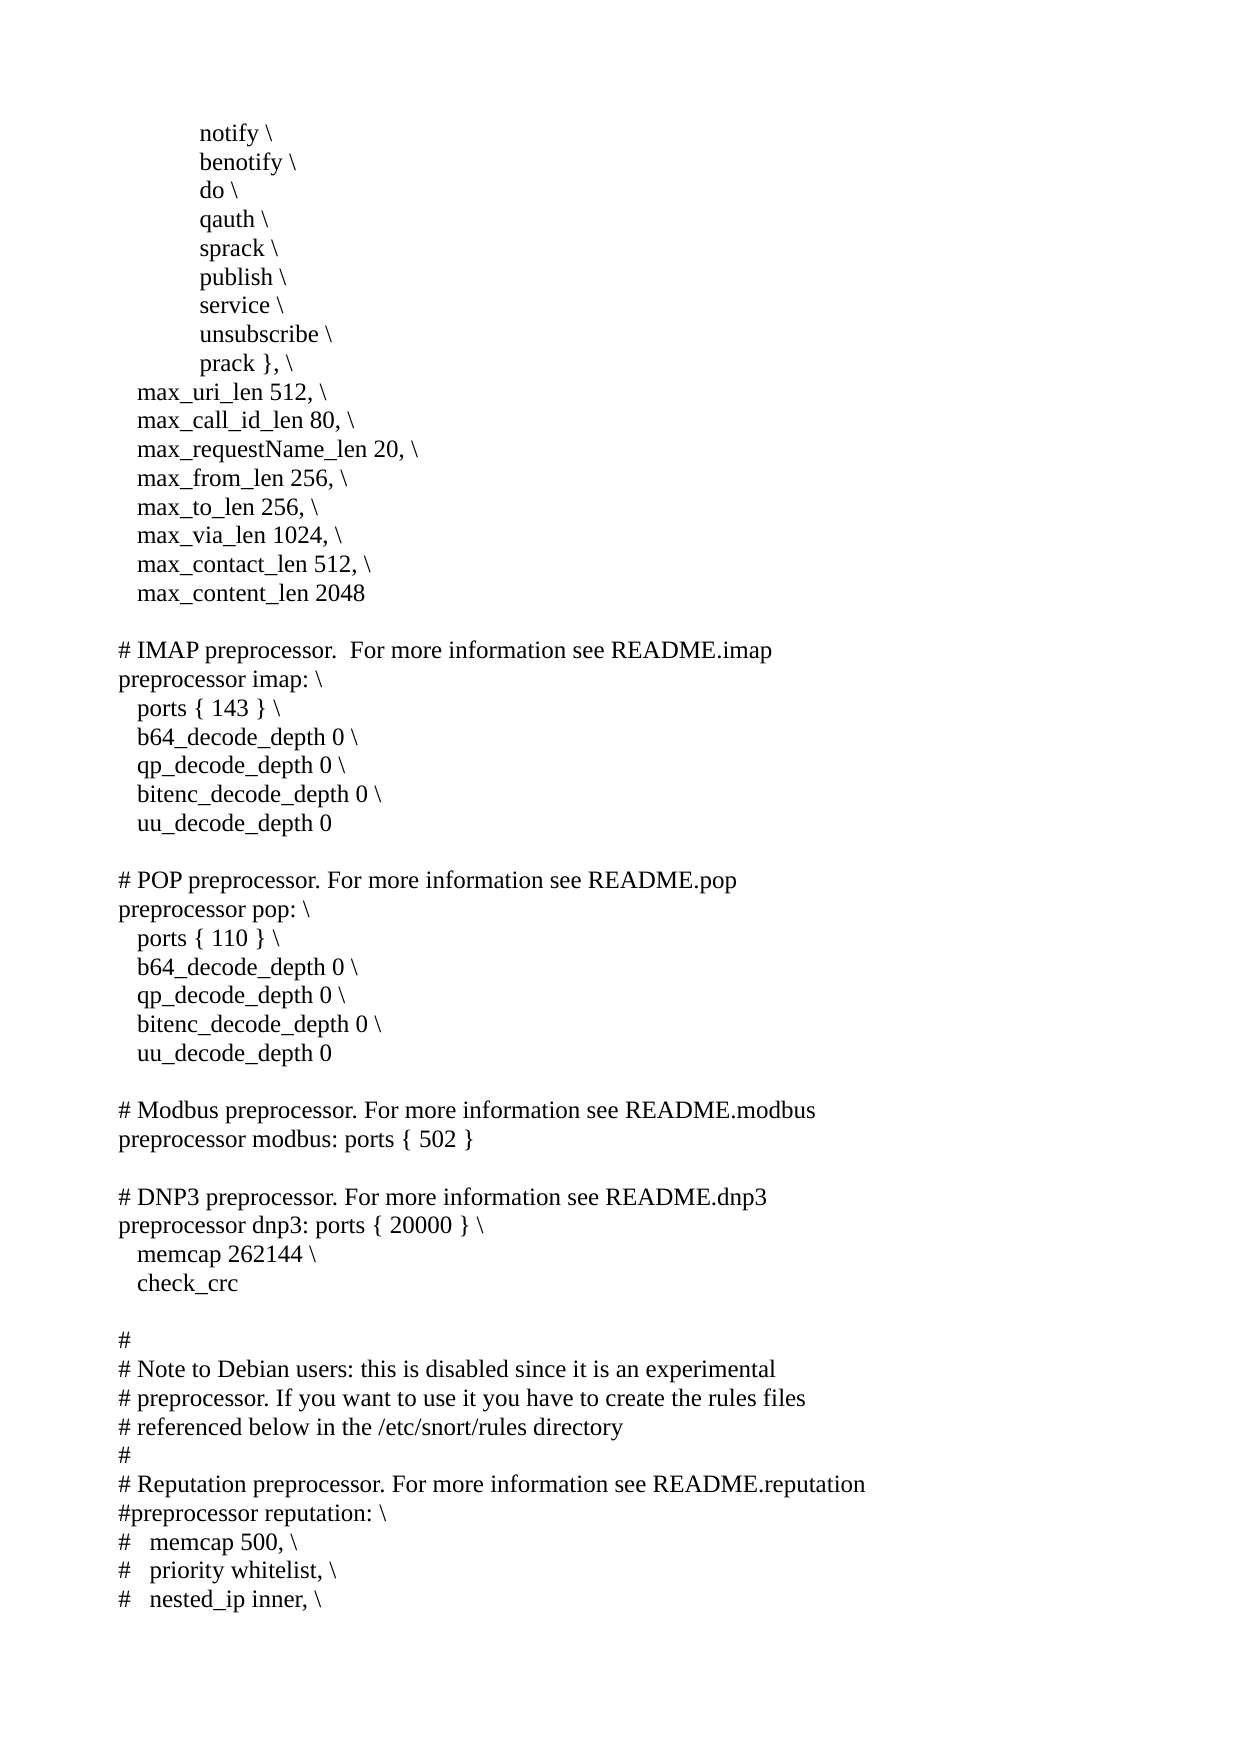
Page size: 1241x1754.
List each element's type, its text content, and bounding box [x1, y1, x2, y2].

text preprocessor pop: \ [118, 894, 1122, 923]
text preprocessor imap: \ [118, 664, 1122, 693]
text max_requestName_len 20, \ [118, 434, 1122, 463]
text # POP preprocessor. For more information see README.pop [118, 866, 1122, 894]
text max_to_len 256, \ [118, 492, 1122, 521]
text # nested_ip inner, \ [118, 1584, 1122, 1613]
text qp_decode_depth 0 \ [118, 751, 1122, 779]
text qp_decode_depth 0 \ [118, 981, 1122, 1009]
text unsubscribe \ [118, 319, 1122, 348]
text bitenc_decode_depth 0 \ [118, 1009, 1122, 1038]
text # [118, 1441, 1122, 1469]
text b64_decode_depth 0 \ [118, 952, 1122, 981]
text do \ [118, 176, 1122, 204]
text max_content_len 2048 [118, 578, 1122, 607]
text b64_decode_depth 0 \ [118, 722, 1122, 751]
text max_call_id_len 80, \ [118, 406, 1122, 434]
text max_uri_len 512, \ [118, 377, 1122, 406]
text max_contact_len 512, \ [118, 549, 1122, 578]
text sprack \ [118, 233, 1122, 262]
text publish \ [118, 262, 1122, 291]
text # Reputation preprocessor. For more information see README.reputation [118, 1469, 1122, 1498]
text # [118, 1326, 1122, 1354]
text # referenced below in the /etc/snort/rules directory [118, 1412, 1122, 1441]
text max_via_len 1024, \ [118, 521, 1122, 549]
text max_from_len 256, \ [118, 463, 1122, 492]
text bitenc_decode_depth 0 \ [118, 779, 1122, 808]
text # memcap 500, \ [118, 1527, 1122, 1556]
text ports { 110 } \ [118, 923, 1122, 952]
text ports { 143 } \ [118, 693, 1122, 722]
text prack }, \ [118, 348, 1122, 377]
text uu_decode_depth 0 [118, 1038, 1122, 1067]
text qauth \ [118, 204, 1122, 233]
text # Note to Debian users: this is disabled since it is an experimental [118, 1354, 1122, 1383]
text memcap 262144 \ [118, 1239, 1122, 1268]
text # IMAP preprocessor. For more information see README.imap [118, 636, 1122, 664]
text notify \ [118, 118, 1122, 147]
text # priority whitelist, \ [118, 1556, 1122, 1584]
text preprocessor modbus: ports { 502 } [118, 1124, 1122, 1153]
text # DNP3 preprocessor. For more information see README.dnp3 [118, 1182, 1122, 1211]
text preprocessor dnp3: ports { 20000 } \ [118, 1211, 1122, 1239]
text benotify \ [118, 147, 1122, 176]
text uu_decode_depth 0 [118, 808, 1122, 837]
text check_crc [118, 1268, 1122, 1297]
text # Modbus preprocessor. For more information see README.modbus [118, 1096, 1122, 1124]
text # preprocessor. If you want to use it you have to create the rules files [118, 1383, 1122, 1412]
text #preprocessor reputation: \ [118, 1498, 1122, 1527]
text service \ [118, 291, 1122, 319]
